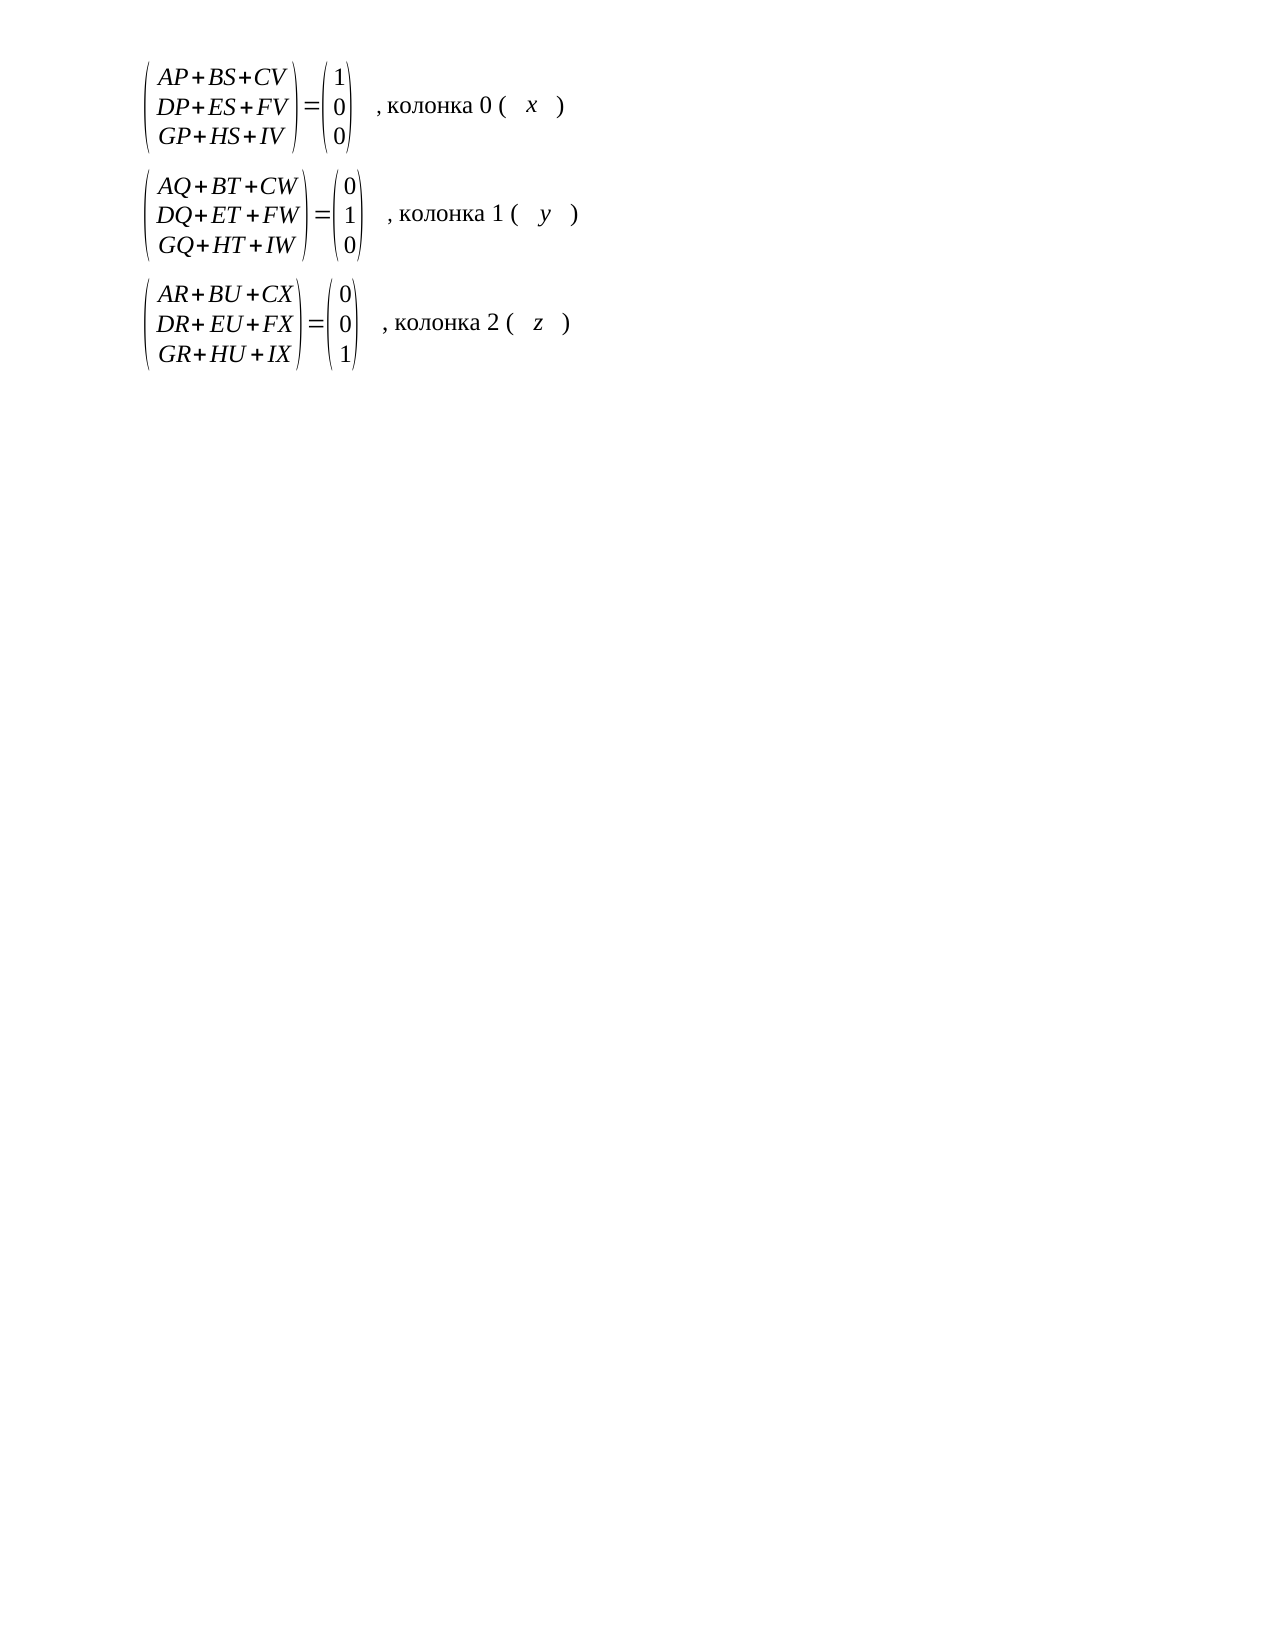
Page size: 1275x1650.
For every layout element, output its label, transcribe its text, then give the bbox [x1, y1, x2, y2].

text , колонка 0 () [124, 59, 1210, 155]
text , колонка 1 () [124, 168, 1210, 264]
text , колонка 2 () [124, 276, 1210, 372]
